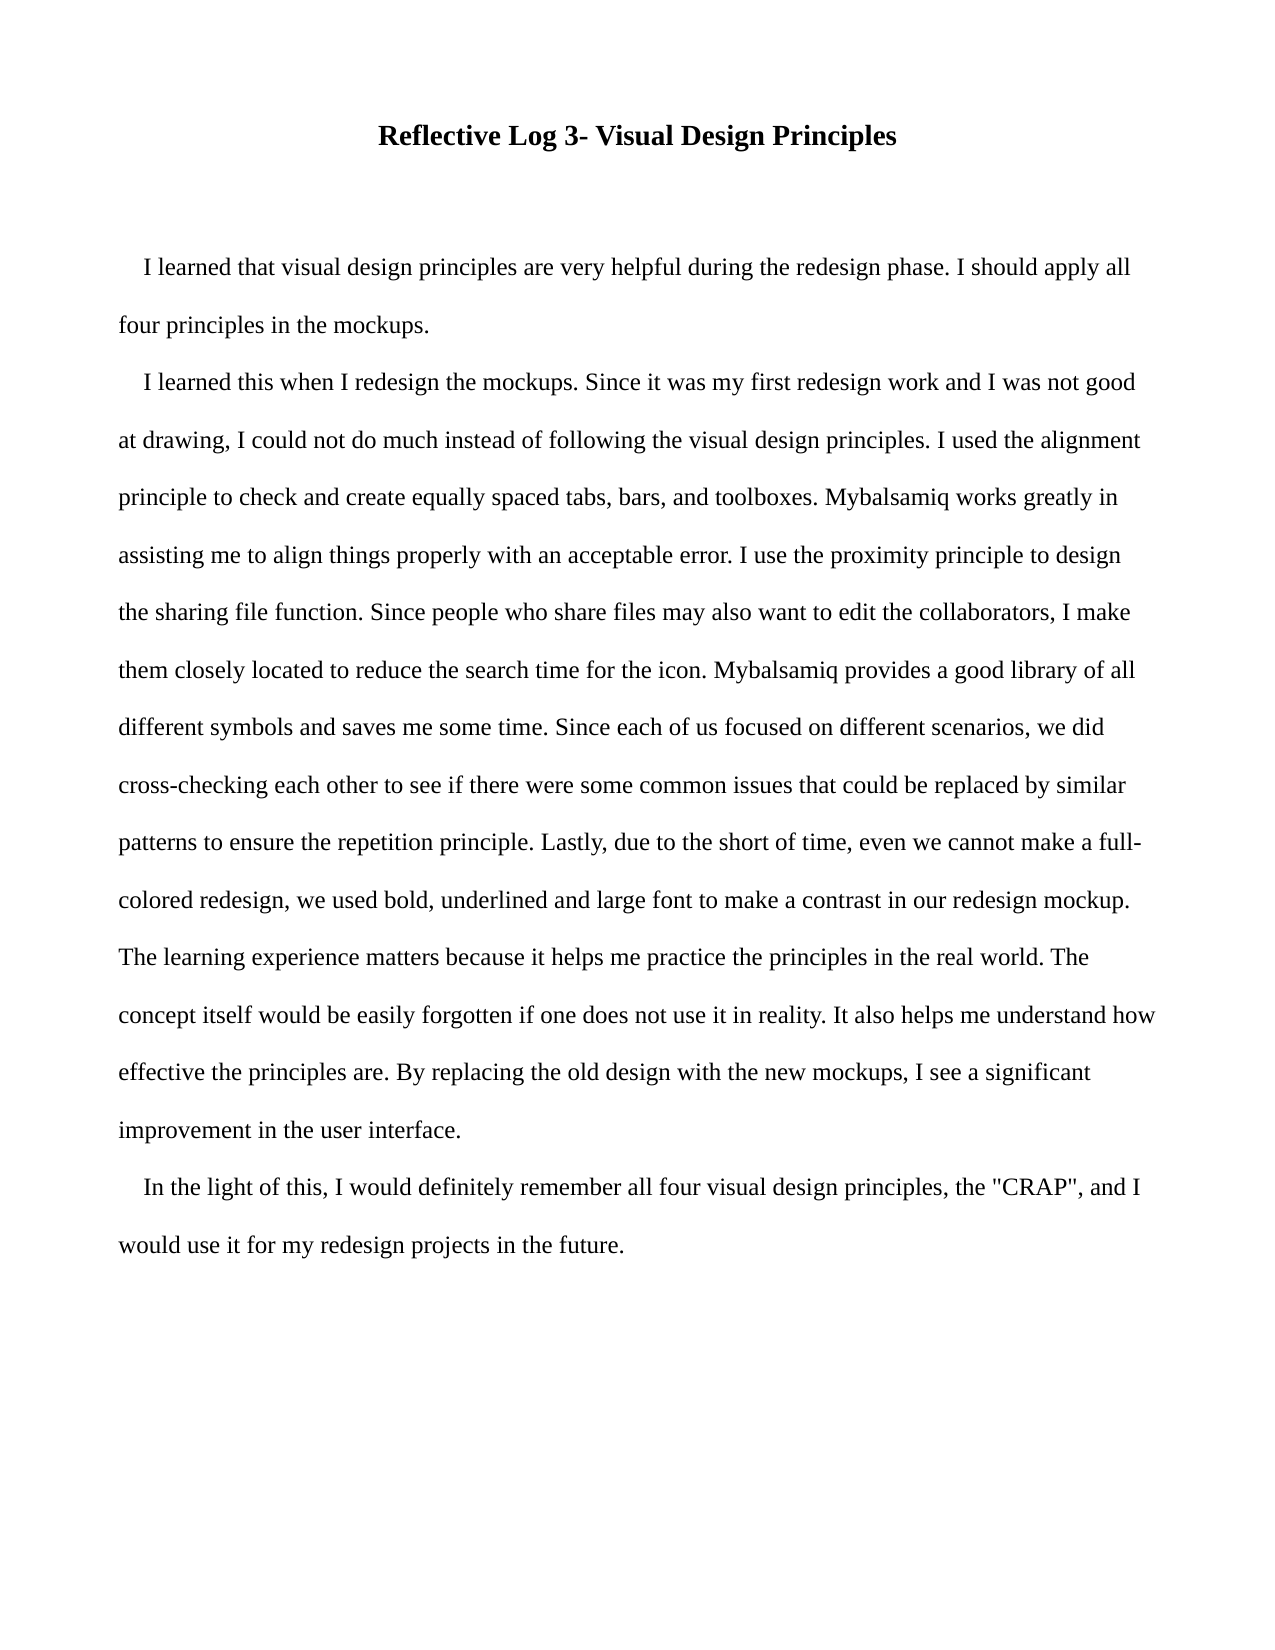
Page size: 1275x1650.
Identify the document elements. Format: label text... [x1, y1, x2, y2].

text I learned this when I redesign the mockups. Since it was my first redesign work and I was not good at drawing, I could not do much instead of following the visual design principles. I used the alignment principle to check and create equally spaced tabs, bars, and toolboxes. Mybalsamiq works greatly in assisting me to align things properly with an acceptable error. I use the proximity principle to design the sharing file function. Since people who share files may also want to edit the collaborators, I make them closely located to reduce the search time for the icon. Mybalsamiq provides a good library of all different symbols and saves me some time. Since each of us focused on different scenarios, we did cross-checking each other to see if there were some common issues that could be replaced by similar patterns to ensure the repetition principle. Lastly, due to the short of time, even we cannot make a full-colored redesign, we used bold, underlined and large font to make a contrast in our redesign mockup. The learning experience matters because it helps me practice the principles in the real world. The concept itself would be easily forgotten if one does not use it in reality. It also helps me understand how effective the principles are. By replacing the old design with the new mockups, I see a significant improvement in the user interface. [118, 367, 1157, 1143]
text I learned that visual design principles are very helpful during the redesign phase. I should apply all four principles in the mockups. [118, 252, 1157, 338]
text Reflective Log 3- Visual Design Principles [118, 118, 1157, 152]
text In the light of this, I would definitely remember all four visual design principles, the "CRAP", and I would use it for my redesign projects in the future. [118, 1172, 1157, 1258]
